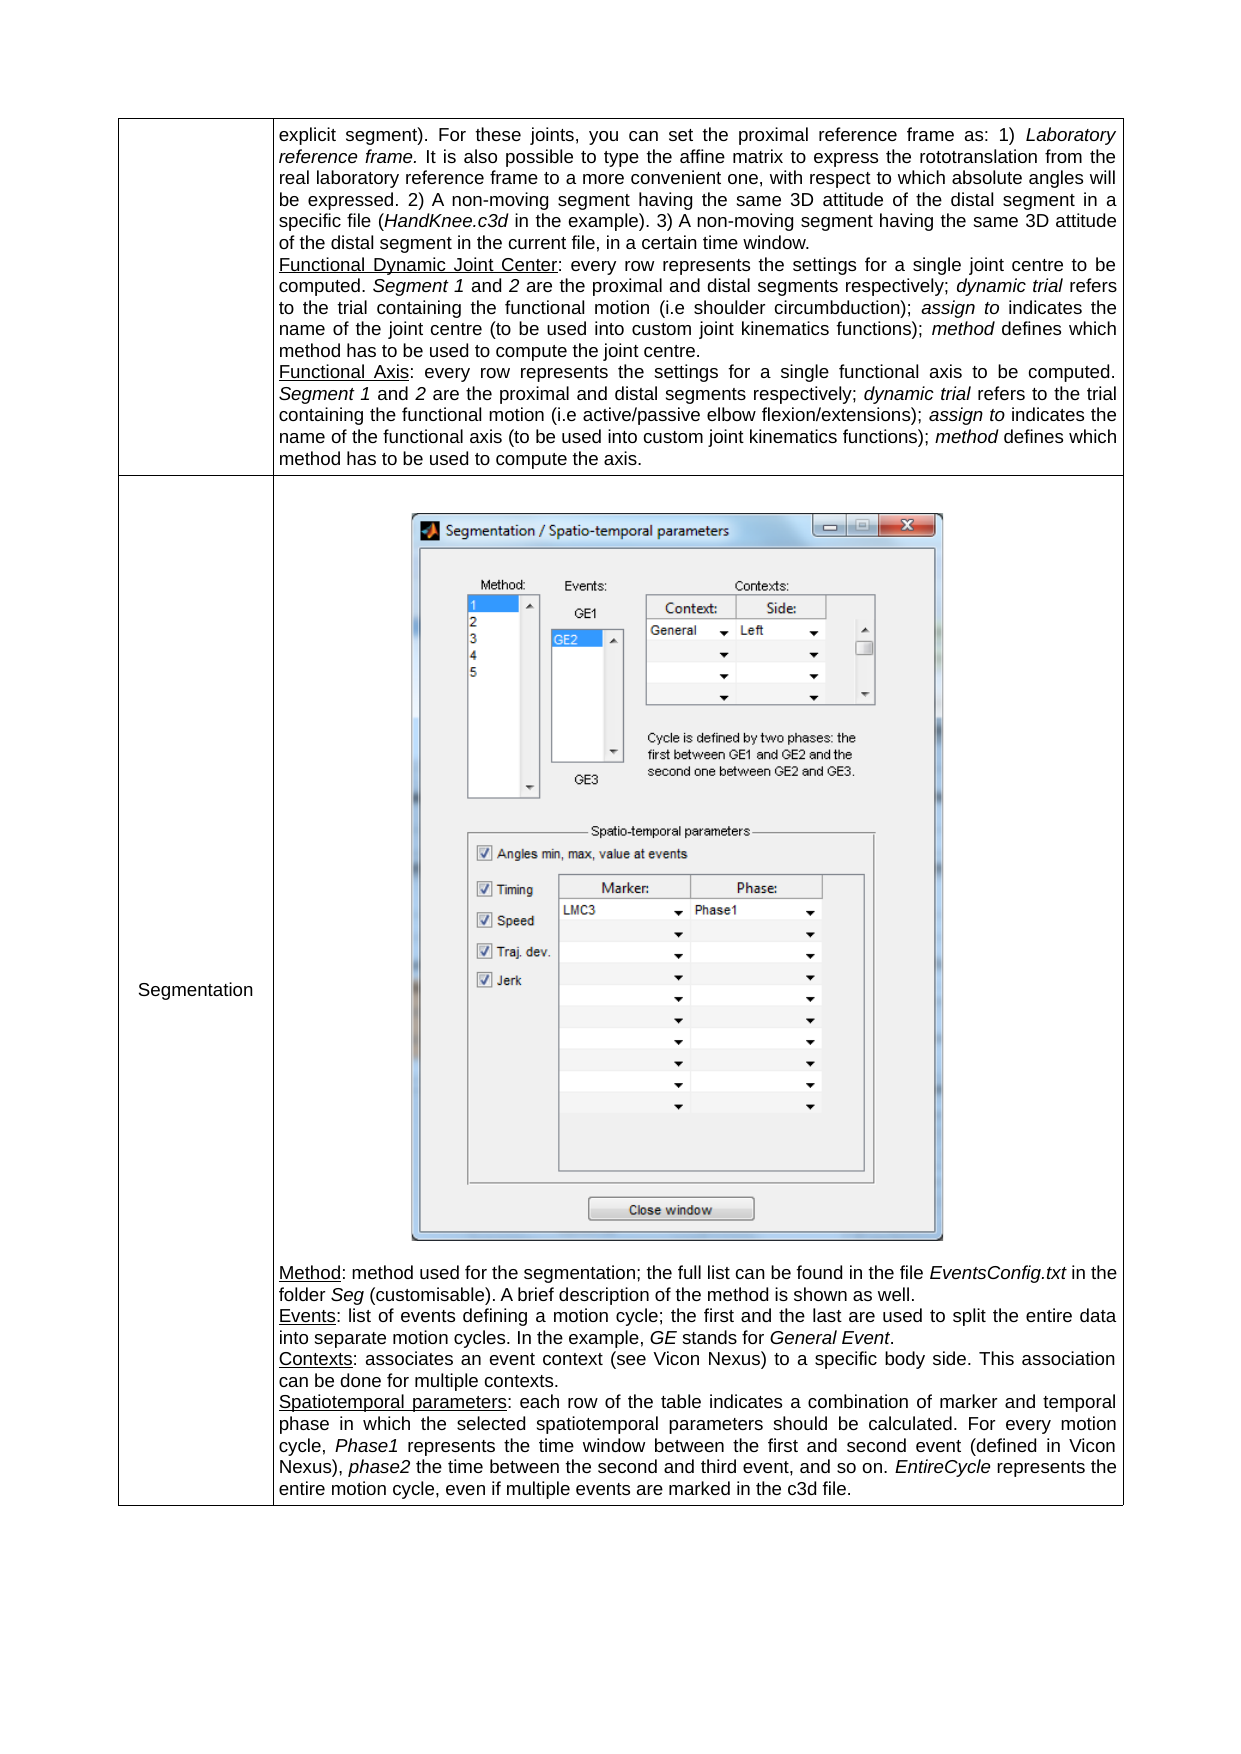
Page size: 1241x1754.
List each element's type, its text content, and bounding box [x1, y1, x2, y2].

table_cell [119, 119, 273, 475]
table_cell Segmentation [119, 476, 273, 1505]
picture [411, 513, 944, 1241]
table_cell Method: method used for the segmentation; the full list can be found in the file EventsConfig.txt in the folder Seg (customisable). A brief description of the method is shown as well. Events: list of events defining a motion cycle; the first and the last are used to split the entire data into separate motion cycles. In the example, GE stands for General Event. Contexts: associates an event context (see Vicon Nexus) to a specific body side. This association can be done for multiple contexts. Spatiotemporal parameters: each row of the table indicates a combination of marker and temporal phase in which the selected spatiotemporal parameters should be calculated. For every motion cycle, Phase1 represents the time window between the first and second event (defined in Vicon Nexus), phase2 the time between the second and third event, and so on. EntireCycle represents the entire motion cycle, even if multiple events are marked in the c3d file. [274, 476, 1123, 1505]
table_cell explicit segment). For these joints, you can set the proximal reference frame as: 1) Laboratory reference frame. It is also possible to type the affine matrix to express the rototranslation from the real laboratory reference frame to a more convenient one, with respect to which absolute angles will be expressed. 2) A non-moving segment having the same 3D attitude of the distal segment in a specific file (HandKnee.c3d in the example). 3) A non-moving segment having the same 3D attitude of the distal segment in the current file, in a certain time window. Functional Dynamic Joint Center: every row represents the settings for a single joint centre to be computed. Segment 1 and 2 are the proximal and distal segments respectively; dynamic trial refers to the trial containing the functional motion (i.e shoulder circumbduction); assign to indicates the name of the joint centre (to be used into custom joint kinematics functions); method defines which method has to be used to compute the joint centre. Functional Axis: every row represents the settings for a single functional axis to be computed. Segment 1 and 2 are the proximal and distal segments respectively; dynamic trial refers to the trial containing the functional motion (i.e active/passive elbow flexion/extensions); assign to indicates the name of the functional axis (to be used into custom joint kinematics functions); method defines which method has to be used to compute the axis. [274, 119, 1123, 475]
